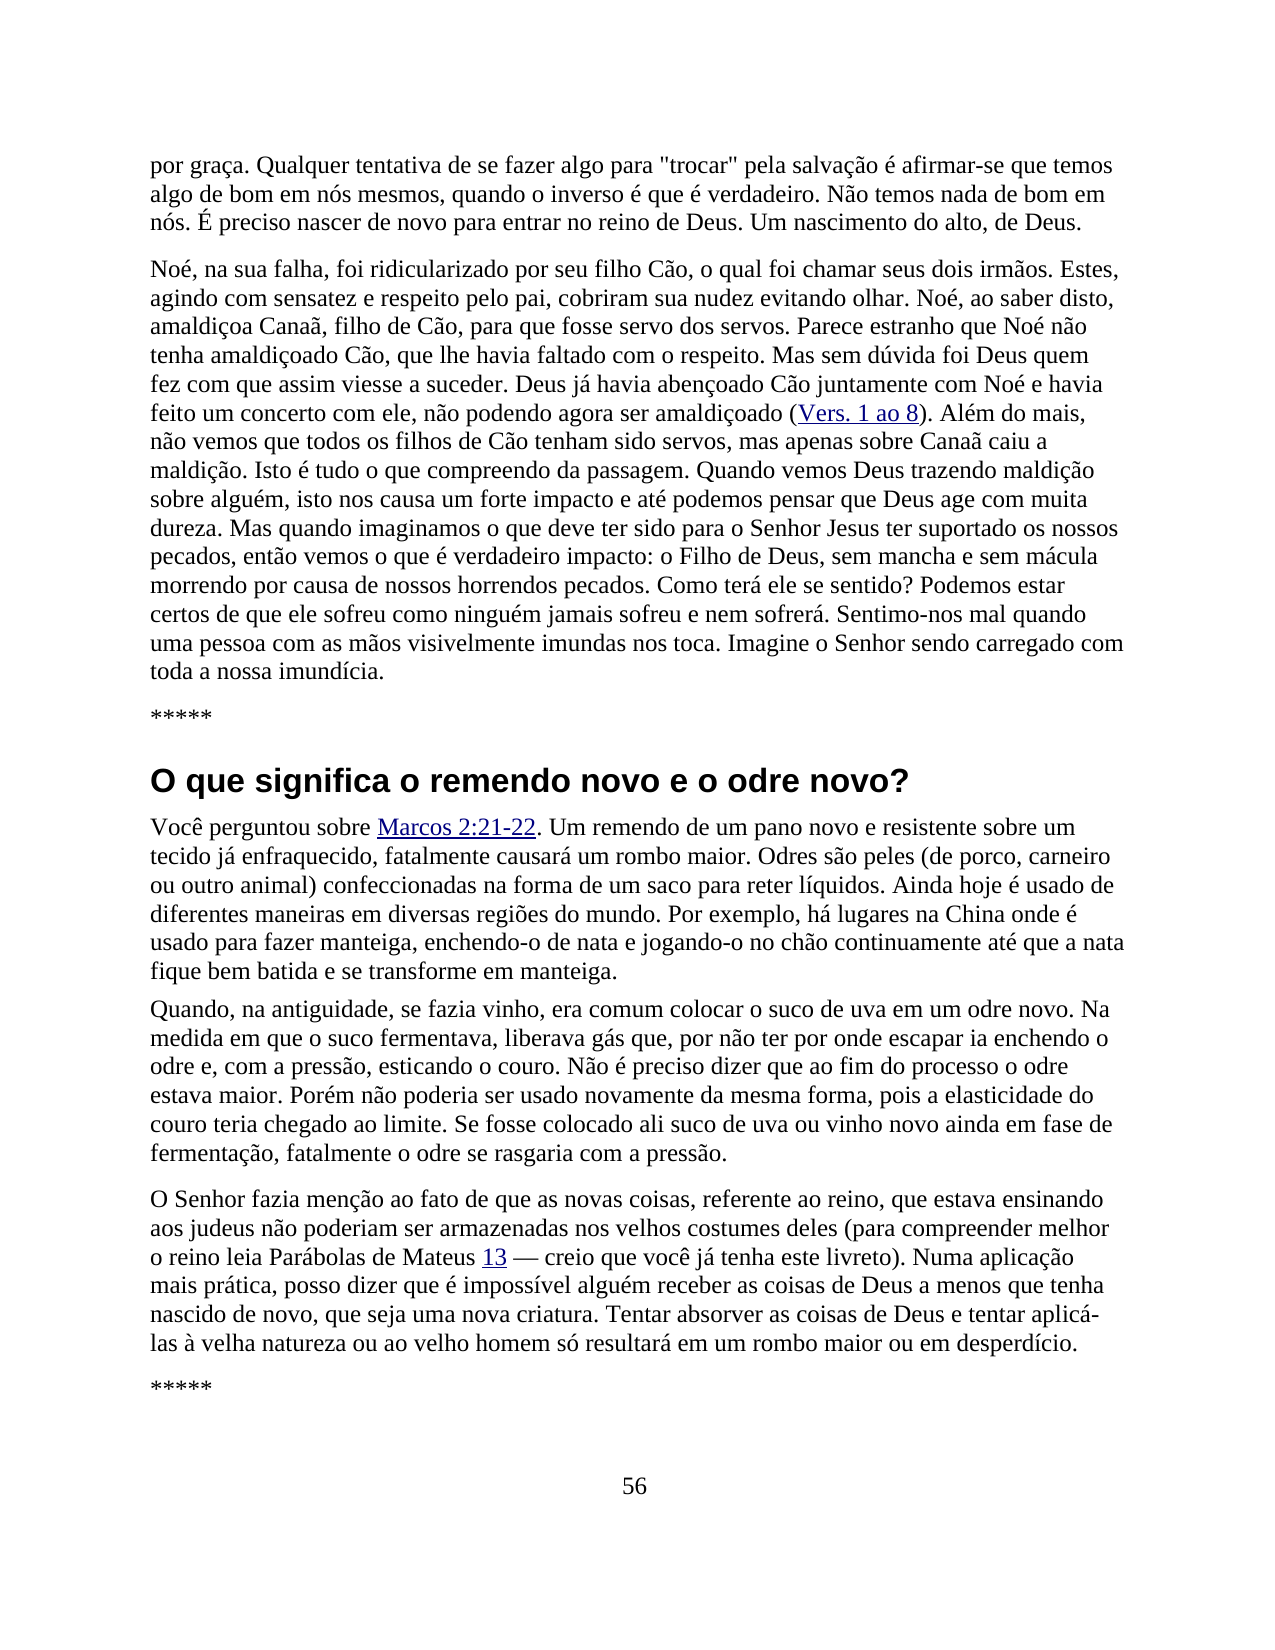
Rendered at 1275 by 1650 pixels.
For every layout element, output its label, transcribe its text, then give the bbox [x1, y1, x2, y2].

text ***** [150, 703, 1125, 732]
subtitle O que significa o remendo novo e o odre novo? [150, 761, 1125, 800]
text Noé, na sua falha, foi ridicularizado por seu filho Cão, o qual foi chamar seus dois irmãos. Estes, agindo com sensatez e respeito pelo pai, cobriram sua nudez evitando olhar. Noé, ao saber disto, amaldiçoa Canaã, filho de Cão, para que fosse servo dos servos. Parece estranho que Noé não tenha amaldiçoado Cão, que lhe havia faltado com o respeito. Mas sem dúvida foi Deus quem fez com que assim viesse a suceder. Deus já havia abençoado Cão juntamente com Noé e havia feito um concerto com ele, não podendo agora ser amaldiçoado (Vers. 1 ao 8). Além do mais, não vemos que todos os filhos de Cão tenham sido servos, mas apenas sobre Canaã caiu a maldição. Isto é tudo o que compreendo da passagem. Quando vemos Deus trazendo maldição sobre alguém, isto nos causa um forte impacto e até podemos pensar que Deus age com muita dureza. Mas quando imaginamos o que deve ter sido para o Senhor Jesus ter suportado os nossos pecados, então vemos o que é verdadeiro impacto: o Filho de Deus, sem mancha e sem mácula morrendo por causa de nossos horrendos pecados. Como terá ele se sentido? Podemos estar certos de que ele sofreu como ninguém jamais sofreu e nem sofrerá. Sentimo-nos mal quando uma pessoa com as mãos visivelmente imundas nos toca. Imagine o Senhor sendo carregado com toda a nossa imundícia. [150, 254, 1125, 685]
text Quando, na antiguidade, se fazia vinho, era comum colocar o suco de uva em um odre novo. Na medida em que o suco fermentava, liberava gás que, por não ter por onde escapar ia enchendo o odre e, com a pressão, esticando o couro. Não é preciso dizer que ao fim do processo o odre estava maior. Porém não poderia ser usado novamente da mesma forma, pois a elasticidade do couro teria chegado ao limite. Se fosse colocado ali suco de uva ou vinho novo ainda em fase de fermentação, fatalmente o odre se rasgaria com a pressão. [150, 994, 1125, 1166]
text por graça. Qualquer tentativa de se fazer algo para "trocar" pela salvação é afirmar-se que temos algo de bom em nós mesmos, quando o inverso é que é verdadeiro. Não temos nada de bom em nós. É preciso nascer de novo para entrar no reino de Deus. Um nascimento do alto, de Deus. [150, 150, 1125, 236]
text Você perguntou sobre Marcos 2:21-22. Um remendo de um pano novo e resistente sobre um tecido já enfraquecido, fatalmente causará um rombo maior. Odres são peles (de porco, carneiro ou outro animal) confeccionadas na forma de um saco para reter líquidos. Ainda hoje é usado de diferentes maneiras em diversas regiões do mundo. Por exemplo, há lugares na China onde é usado para fazer manteiga, enchendo-o de nata e jogando-o no chão continuamente até que a nata fique bem batida e se transforme em manteiga. [150, 812, 1125, 985]
text O Senhor fazia menção ao fato de que as novas coisas, referente ao reino, que estava ensinando aos judeus não poderiam ser armazenadas nos velhos costumes deles (para compreender melhor o reino leia Parábolas de Mateus 13 — creio que você já tenha este livreto). Numa aplicação mais prática, posso dizer que é impossível alguém receber as coisas de Deus a menos que tenha nascido de novo, que seja uma nova criatura. Tentar absorver as coisas de Deus e tentar aplicá-las à velha natureza ou ao velho homem só resultará em um rombo maior ou em desperdício. [150, 1184, 1125, 1357]
text ***** [150, 1374, 1125, 1403]
